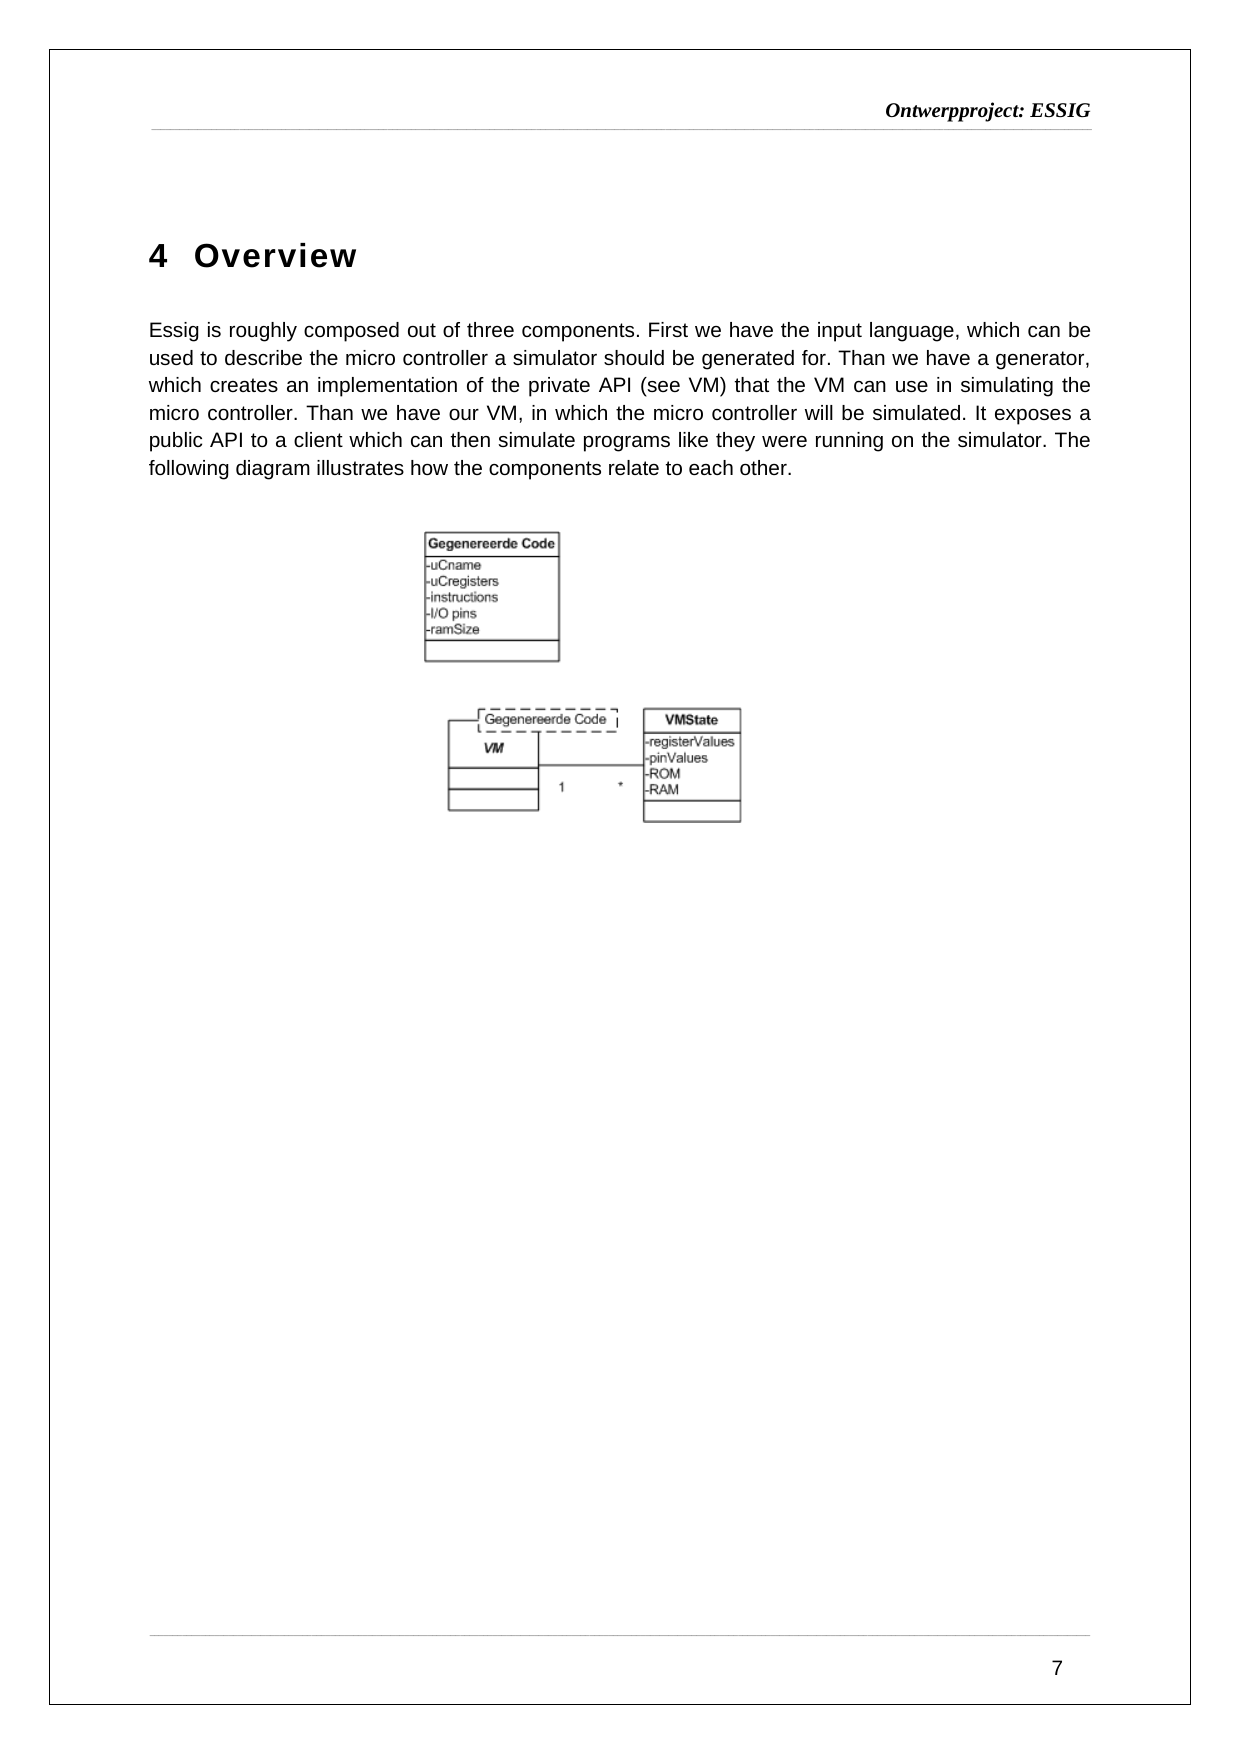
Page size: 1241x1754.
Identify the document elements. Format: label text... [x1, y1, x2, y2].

subtitle Overview [148, 236, 1187, 275]
picture [424, 531, 742, 823]
text Essig is roughly composed out of three components. First we have the input language, which can be used to describe the micro controller a simulator should be generated for. Than we have a generator, which creates an implementation of the private API (see VM) that the VM can use in simulating the micro controller. Than we have our VM, in which the micro controller will be simulated. It exposes a public API to a client which can then simulate programs like they were running on the simulator. The following diagram illustrates how the components relate to each other. [148, 318, 1092, 479]
